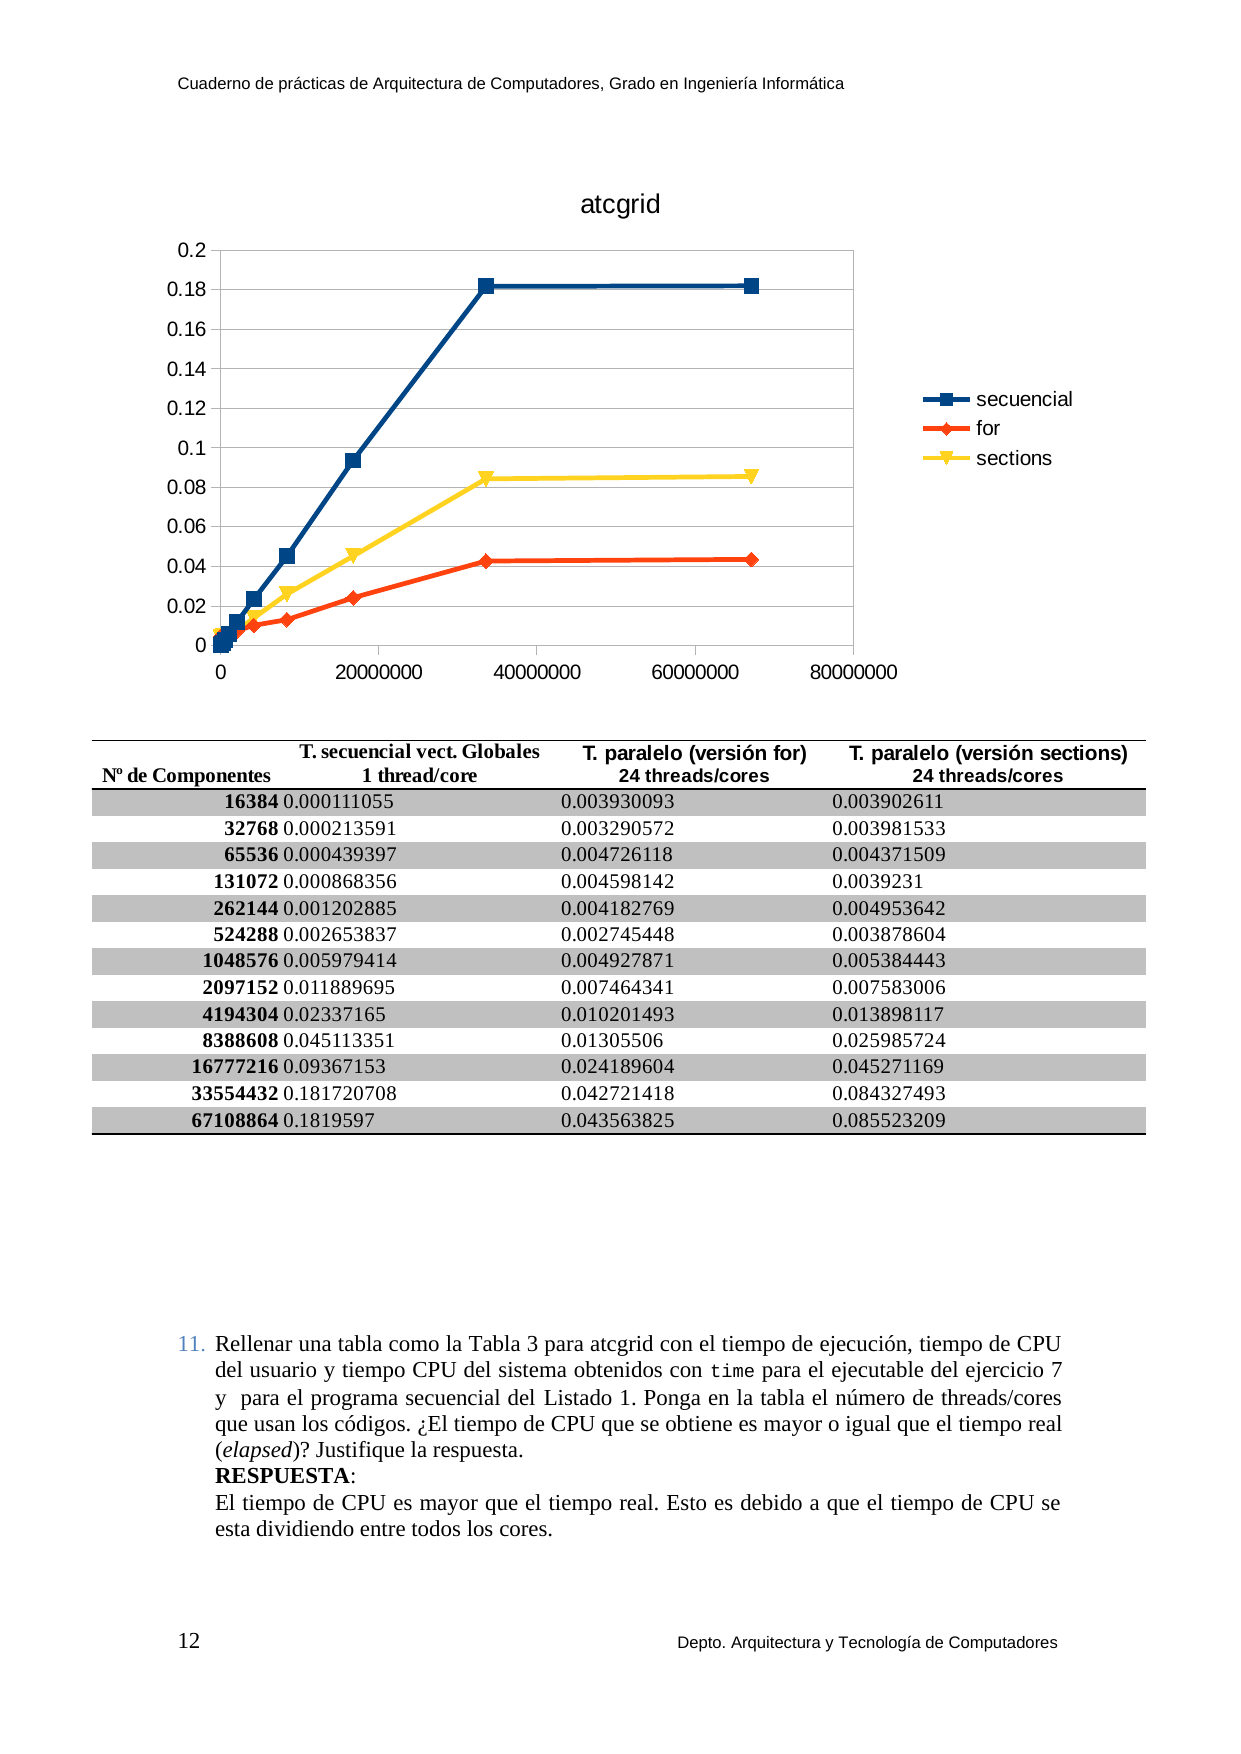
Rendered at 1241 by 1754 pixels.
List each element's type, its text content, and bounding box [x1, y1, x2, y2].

text El tiempo de CPU es mayor que el tiempo real. Esto es debido a que el tiempo de CPU se esta dividiendo entre todos los cores. [215, 1489, 1063, 1542]
list Rellenar una tabla como la Tabla 3 para atcgrid con el tiempo de ejecución, tiempo de CPU del usuario y tiempo CPU del sistema obtenidos con time para el ejecutable del ejercicio 7 y para el programa secuencial del Listado 1. Ponga en la tabla el número de threads/cores que usan los códigos. ¿El tiempo de CPU que se obtiene es mayor o igual que el tiempo real (elapsed)? Justifique la respuesta. [177, 1330, 1063, 1463]
text RESPUESTA: [215, 1463, 1063, 1489]
